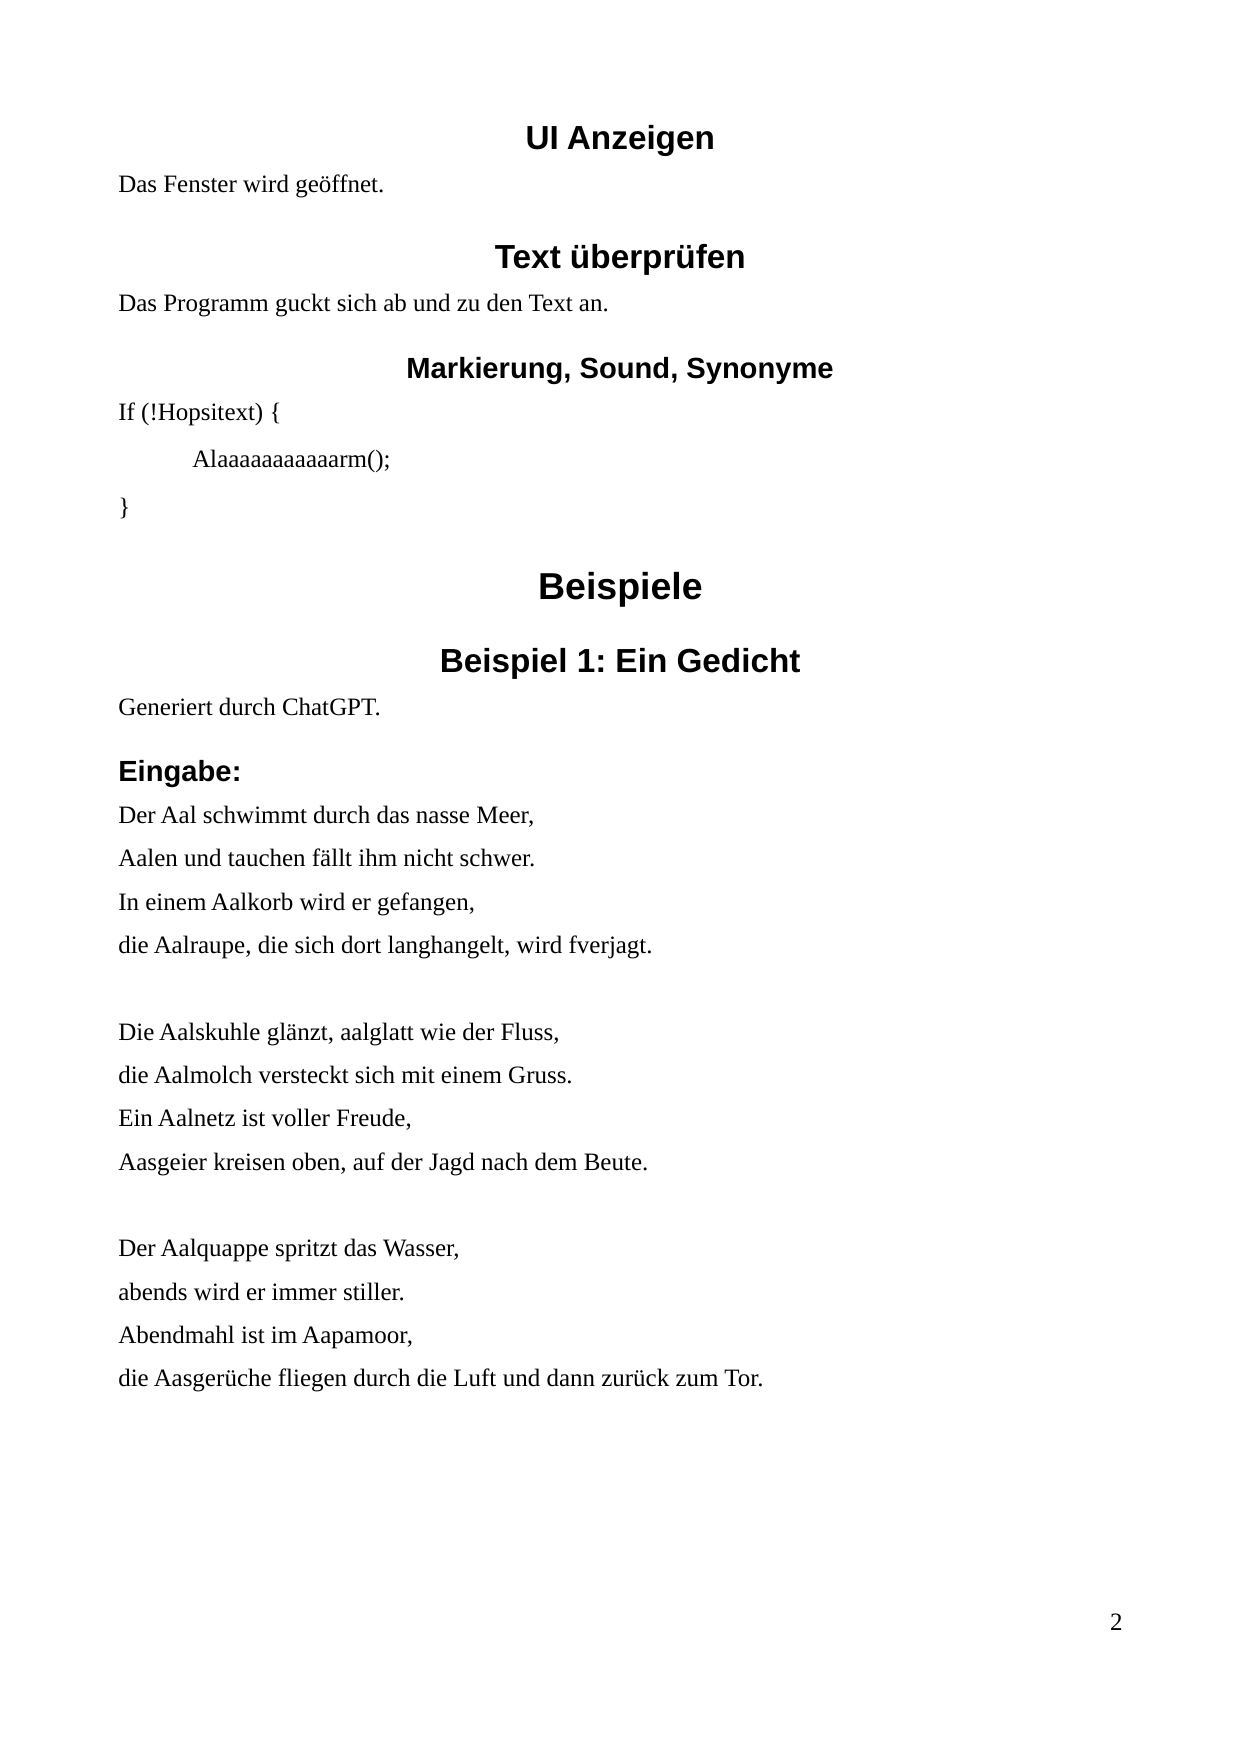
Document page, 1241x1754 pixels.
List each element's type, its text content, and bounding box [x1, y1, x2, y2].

text Aalen und tauchen fällt ihm nicht schwer. [118, 843, 1122, 872]
text Abendmahl ist im Aapamoor, [118, 1320, 1122, 1349]
subtitle Beispiel 1: Ein Gedicht [118, 641, 1122, 679]
subtitle Markierung, Sound, Synonyme [118, 351, 1122, 384]
text die Aasgerüche fliegen durch die Luft und dann zurück zum Tor. [118, 1363, 1122, 1392]
text Der Aal schwimmt durch das nasse Meer, [118, 800, 1122, 829]
text die Aalraupe, die sich dort langhangelt, wird fverjagt. [118, 930, 1122, 959]
text Das Fenster wird geöffnet. [118, 169, 1122, 198]
text die Aalmolch versteckt sich mit einem Gruss. [118, 1060, 1122, 1089]
subtitle Text überprüfen [118, 237, 1122, 276]
text Die Aalskuhle glänzt, aalglatt wie der Fluss, [118, 1017, 1122, 1046]
text Ein Aalnetz ist voller Freude, [118, 1103, 1122, 1132]
subtitle Eingabe: [118, 754, 1122, 788]
subtitle UI Anzeigen [118, 118, 1122, 157]
text In einem Aalkorb wird er gefangen, [118, 887, 1122, 916]
text Generiert durch ChatGPT. [118, 692, 1122, 721]
text Das Programm guckt sich ab und zu den Text an. [118, 288, 1122, 317]
text abends wird er immer stiller. [118, 1277, 1122, 1306]
text Der Aalquappe spritzt das Wasser, [118, 1233, 1122, 1262]
subtitle Beispiele [118, 564, 1122, 608]
text } [118, 492, 1122, 521]
text If (!Hopsitext) { [118, 397, 1122, 425]
text Alaaaaaaaaaaarm(); [118, 444, 1122, 473]
text Aasgeier kreisen oben, auf der Jagd nach dem Beute. [118, 1147, 1122, 1176]
